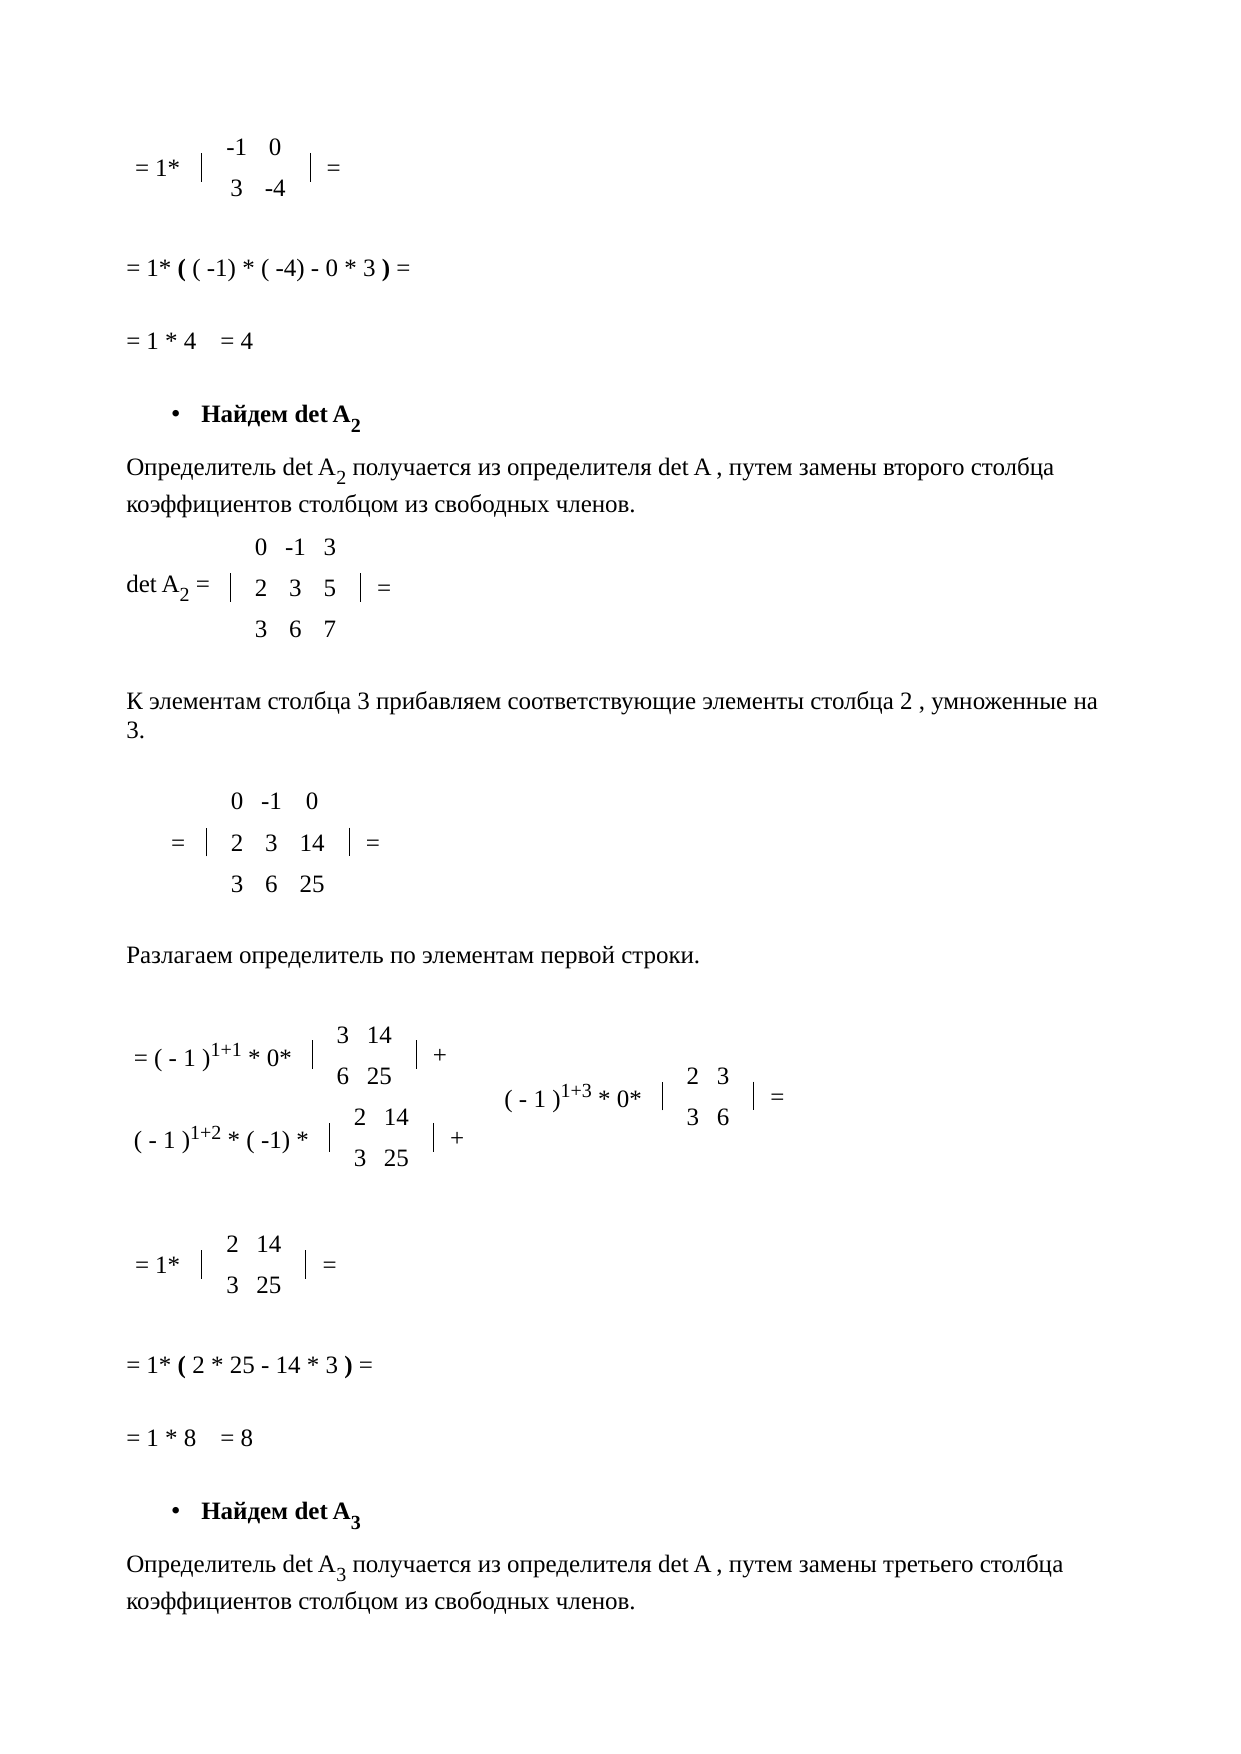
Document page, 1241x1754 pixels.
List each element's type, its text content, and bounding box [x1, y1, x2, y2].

table_cell -4 [256, 167, 294, 208]
table_header 3 [314, 526, 344, 567]
table_cell 6 [276, 608, 314, 649]
table_header [118, 1215, 361, 1313]
table_cell 25 [358, 1055, 400, 1096]
table_header Найдем det A2 [118, 391, 1240, 444]
table_cell 5 [314, 567, 344, 608]
table_header 2 [678, 1055, 708, 1096]
table_header -1 [252, 780, 291, 821]
table_cell 6 [708, 1096, 738, 1137]
table_header 3 [328, 1014, 358, 1055]
table_cell 7 [314, 608, 344, 649]
table_header = 1 * 8 [118, 1415, 212, 1460]
table_header = 1* ( 2 * 25 - 14 * 3 ) = [118, 1342, 388, 1387]
table_header [294, 126, 316, 208]
table_header 0 [222, 780, 252, 821]
table_header Определитель det A3 получается из определителя det A , путем замены третьего столбца коэффициентов столбцом из свободных членов. [118, 1541, 1122, 1623]
table_header = 1* [126, 1223, 195, 1306]
table_header + [422, 1014, 463, 1096]
table_cell 25 [375, 1137, 418, 1178]
table_header = [760, 1055, 801, 1137]
table_header = 1 * 4 [118, 318, 212, 363]
table_header = [366, 526, 408, 649]
table_header = 4 [213, 318, 269, 363]
table_header ( - 1 )1+3 * 0* [496, 1055, 656, 1137]
table_cell 3 [252, 821, 291, 863]
table_header = ( - 1 )1+1 * 0* [126, 1014, 306, 1096]
table_header 0 [291, 780, 333, 821]
table_header = [355, 780, 396, 904]
table_cell 6 [328, 1055, 358, 1096]
table_cell 2 [222, 821, 252, 863]
table_header 3 [708, 1055, 738, 1096]
table_header [656, 1055, 677, 1137]
table_header Найдем det A3 [118, 1489, 1240, 1541]
table_header [489, 1006, 809, 1186]
table_header ( - 1 )1+2 * ( -1) * [126, 1096, 323, 1178]
table_header 14 [247, 1223, 290, 1264]
table_header К элементам столбца 3 прибавляем соответствующие элементы столбца 2 , умноженные на 3. [118, 678, 1122, 751]
table_cell 14 [291, 821, 333, 863]
table_header = [118, 780, 200, 904]
table_cell 3 [678, 1096, 708, 1137]
table_cell 2 [246, 567, 276, 608]
table_header = [316, 126, 357, 208]
table_header 2 [217, 1223, 247, 1264]
table_cell 25 [247, 1264, 290, 1306]
table_cell 3 [217, 1264, 247, 1306]
table_cell 3 [246, 608, 276, 649]
table_header det A2 = [118, 526, 224, 649]
table_cell 3 [222, 863, 252, 904]
table_cell 6 [252, 863, 291, 904]
table_header = 1* [126, 126, 195, 208]
table_header [738, 1055, 760, 1137]
table_header [224, 526, 246, 649]
table_header 0 [256, 126, 294, 167]
table_header [809, 1006, 827, 1186]
table_header = 8 [213, 1415, 269, 1460]
table_header Разлагаем определитель по элементам первой строки. [118, 933, 710, 977]
table_header [418, 1096, 439, 1178]
table_header [195, 126, 217, 208]
table_header -1 [217, 126, 256, 167]
table_header = [312, 1223, 353, 1306]
table_header [118, 1006, 488, 1186]
table_header = 1* ( ( -1) * ( -4) - 0 * 3 ) = [118, 245, 424, 289]
table_header [345, 526, 366, 649]
table_header Определитель det A2 получается из определителя det A , путем замены второго столбца коэффициентов столбцом из свободных членов. [118, 444, 1122, 526]
table_header [290, 1223, 312, 1306]
table_header 0 [246, 526, 276, 567]
table_header [400, 1014, 422, 1096]
table_cell 3 [217, 167, 256, 208]
table_header [323, 1096, 345, 1178]
table_header + [440, 1096, 481, 1178]
table_cell 3 [276, 567, 314, 608]
table_header [306, 1014, 327, 1096]
table_header 2 [345, 1096, 375, 1137]
table_cell 25 [291, 863, 333, 904]
table_header 14 [375, 1096, 418, 1137]
table_cell 3 [345, 1137, 375, 1178]
table_header 14 [358, 1014, 400, 1055]
table_header [333, 780, 355, 904]
table_header [200, 780, 222, 904]
table_header -1 [276, 526, 314, 567]
table_header [195, 1223, 217, 1306]
table_header [118, 118, 365, 216]
